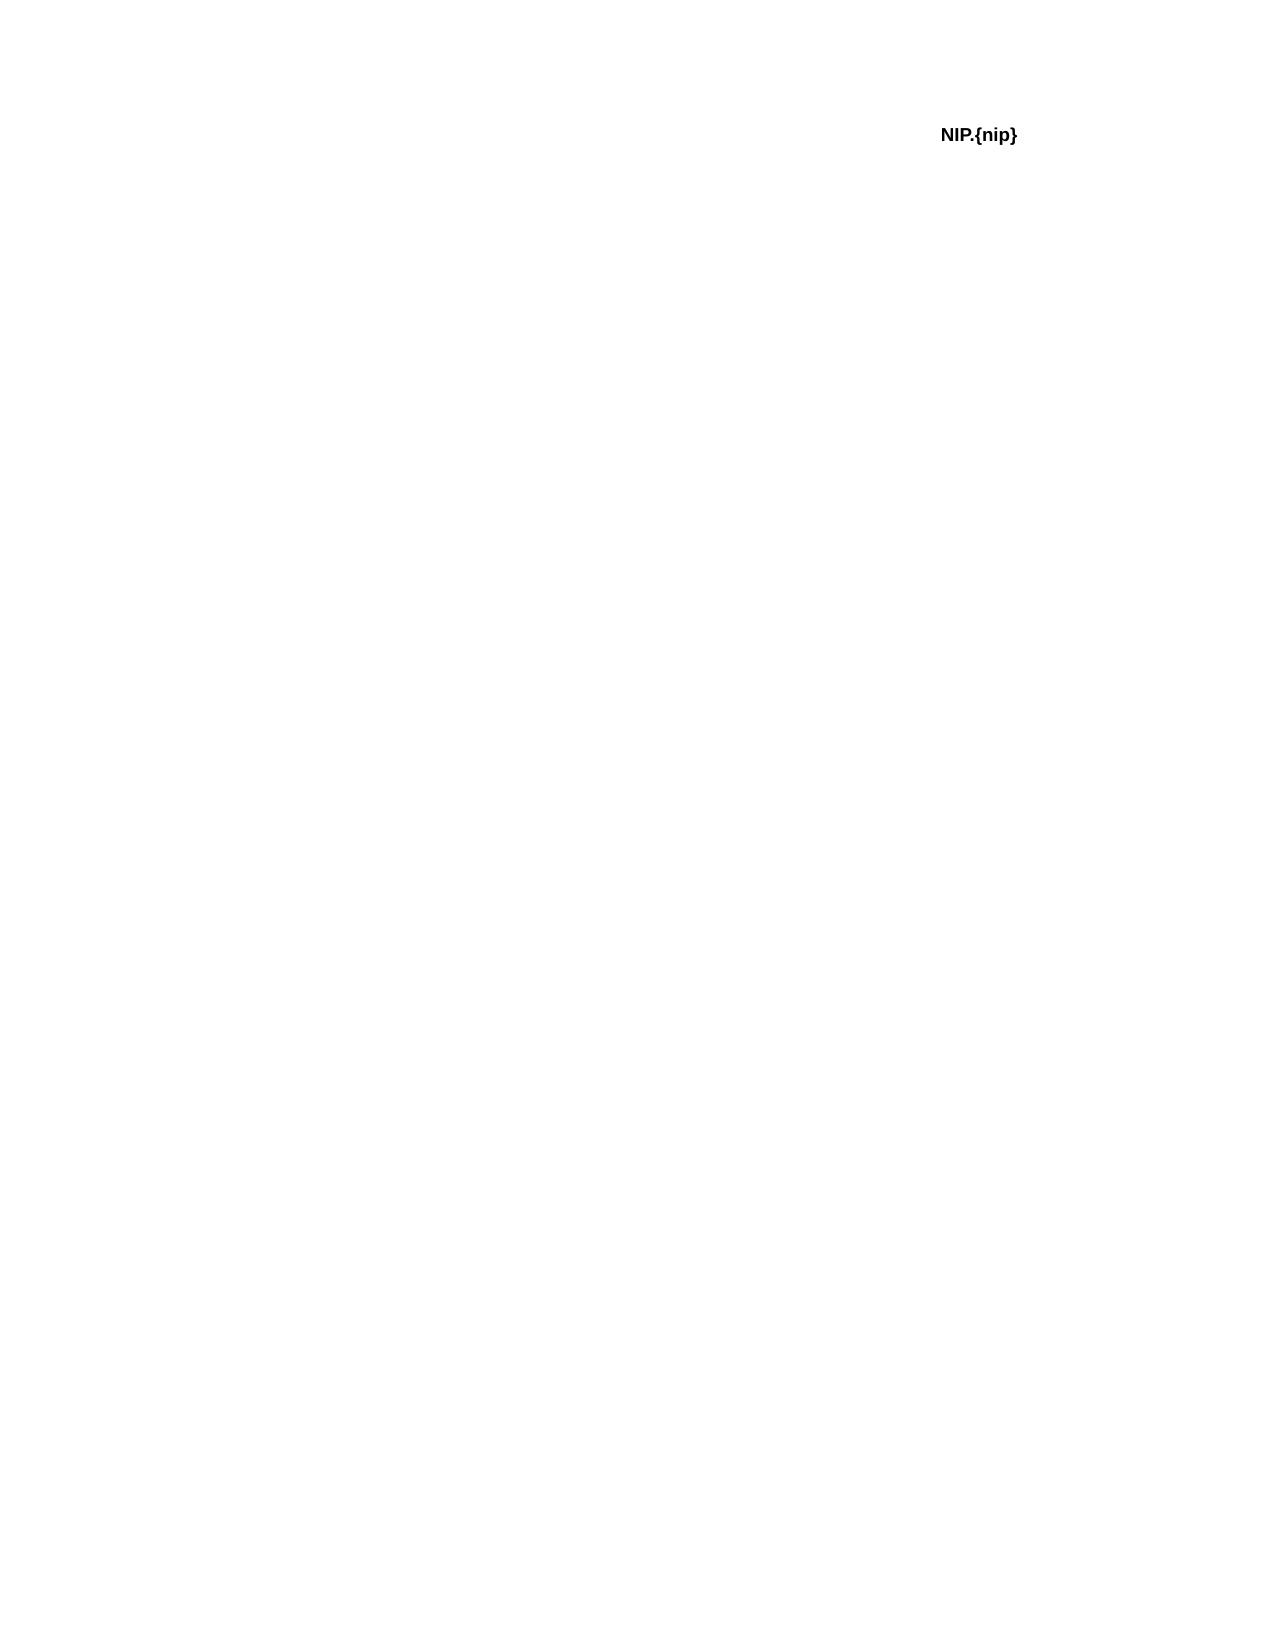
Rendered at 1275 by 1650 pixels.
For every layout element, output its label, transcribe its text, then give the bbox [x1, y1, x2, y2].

table_header NIP.{nip} [801, 118, 1157, 151]
table_header [118, 118, 801, 151]
